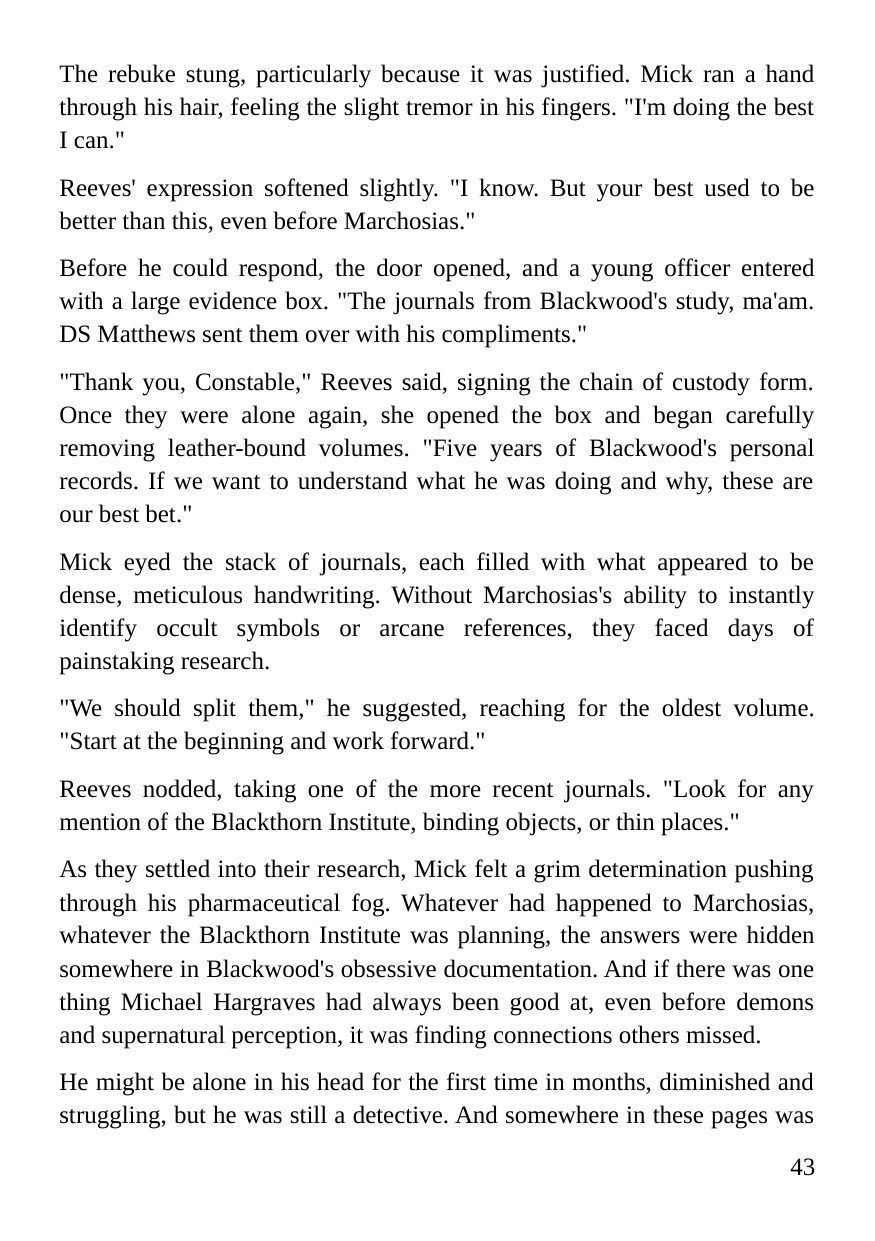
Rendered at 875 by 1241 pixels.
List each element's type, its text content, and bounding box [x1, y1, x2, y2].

text Reeves nodded, taking one of the more recent journals. "Look for any mention of the Blackthorn Institute, binding objects, or thin places." [59, 774, 815, 836]
text Before he could respond, the door opened, and a young officer entered with a large evidence box. "The journals from Blackwood's study, ma'am. DS Matthews sent them over with his compliments." [59, 253, 815, 348]
text Mick eyed the stack of journals, each filled with what appeared to be dense, meticulous handwriting. Without Marchosias's ability to instantly identify occult symbols or arcane references, they faced days of painstaking research. [59, 547, 815, 674]
text Reeves' expression softened slightly. "I know. But your best used to be better than this, even before Marchosias." [59, 173, 815, 234]
text He might be alone in his head for the first time in months, diminished and struggling, but he was still a detective. And somewhere in these pages was [59, 1067, 815, 1129]
text "We should split them," he suggested, reaching for the oldest volume. "Start at the beginning and work forward." [59, 693, 815, 755]
text "Thank you, Constable," Reeves said, signing the chain of custody form. Once they were alone again, she opened the box and began carefully removing leather-bound volumes. "Five years of Blackwood's personal records. If we want to understand what he was doing and why, these are our best bet." [59, 367, 815, 528]
text The rebuke stung, particularly because it was justified. Mick ran a hand through his hair, feeling the slight tremor in his fingers. "I'm doing the best I can." [59, 59, 815, 154]
text As they settled into their research, Mick felt a grim determination pushing through his pharmaceutical fog. Whatever had happened to Marchosias, whatever the Blackthorn Institute was planning, the answers were hidden somewhere in Blackwood's obsessive documentation. And if there was one thing Michael Hargraves had always been good at, even before demons and supernatural perception, it was finding connections others missed. [59, 854, 815, 1048]
